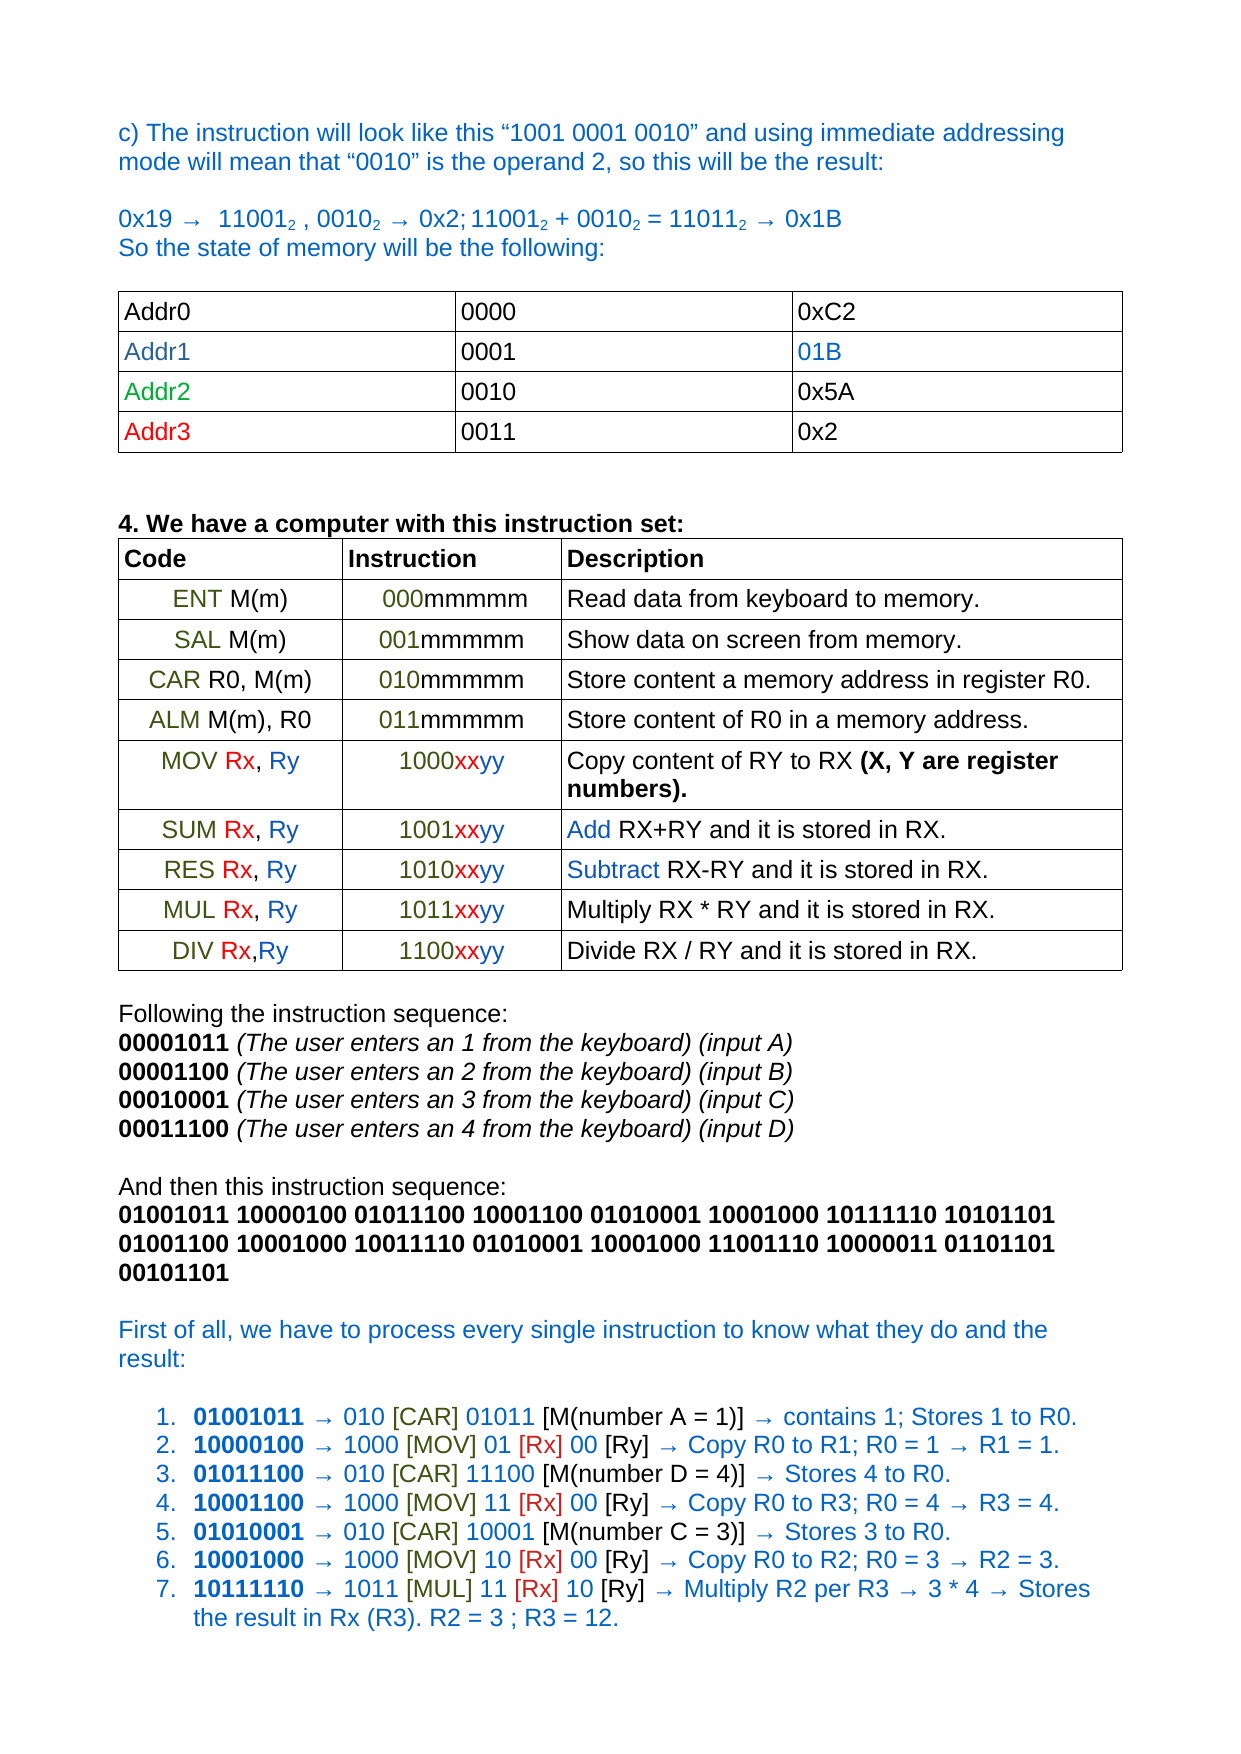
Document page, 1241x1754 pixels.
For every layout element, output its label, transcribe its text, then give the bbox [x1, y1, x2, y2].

table_cell ALM M(m), R0 [119, 700, 342, 740]
table_cell ENT M(m) [119, 580, 342, 619]
table_cell 000mmmmm [343, 580, 561, 619]
text And then this instruction sequence: [118, 1171, 1122, 1200]
table_cell 0001 [456, 332, 792, 371]
list 01011100 → 010 [CAR] 11100 [M(number D = 4)] → Stores 4 to R0. [156, 1459, 1122, 1488]
text First of all, we have to process every single instruction to know what they do and the result: [118, 1315, 1122, 1373]
table_cell 1010xxyy [343, 850, 561, 889]
table_cell 001mmmmm [343, 620, 561, 659]
table_cell 1100xxyy [343, 931, 561, 970]
table_header Description [562, 539, 1122, 579]
table_cell 1001xxyy [343, 810, 561, 849]
table_cell MOV Rx, Ry [119, 741, 342, 809]
text 00001011 (The user enters an 1 from the keyboard) (input A) [118, 1028, 1122, 1056]
text 00010001 (The user enters an 3 from the keyboard) (input C) [118, 1085, 1122, 1114]
table_cell 0x5A [793, 372, 1122, 411]
table_cell 1011xxyy [343, 890, 561, 930]
table_cell Store content a memory address in register R0. [562, 660, 1122, 699]
table_cell Multiply RX * RY and it is stored in RX. [562, 890, 1122, 930]
table_cell Read data from keyboard to memory. [562, 580, 1122, 619]
table_cell DIV Rx,Ry [119, 931, 342, 970]
list 10111110 → 1011 [MUL] 11 [Rx] 10 [Ry] → Multiply R2 per R3 → 3 * 4 → Stores the result in Rx (R3). R2 = 3 ; R3 = 12. [156, 1574, 1122, 1631]
table_cell Show data on screen from memory. [562, 620, 1122, 659]
text 01001011 10000100 01011100 10001100 01010001 10001000 10111110 10101101 [118, 1200, 1122, 1229]
table_cell Addr1 [119, 332, 455, 371]
table_cell 1000xxyy [343, 741, 561, 809]
table_header Instruction [343, 539, 561, 579]
list 10000100 → 1000 [MOV] 01 [Rx] 00 [Ry] → Copy R0 to R1; R0 = 1 → R1 = 1. [156, 1430, 1122, 1459]
table_cell 01B [793, 332, 1122, 371]
table_cell SAL M(m) [119, 620, 342, 659]
table_cell Store content of R0 in a memory address. [562, 700, 1122, 740]
table_cell MUL Rx, Ry [119, 890, 342, 930]
table_cell Copy content of RY to RX (X, Y are register numbers). [562, 741, 1122, 809]
table_cell 0010 [456, 372, 792, 411]
table_cell 0x2 [793, 412, 1122, 452]
table_cell Add RX+RY and it is stored in RX. [562, 810, 1122, 849]
list 10001100 → 1000 [MOV] 11 [Rx] 00 [Ry] → Copy R0 to R3; R0 = 4 → R3 = 4. [156, 1488, 1122, 1516]
text Following the instruction sequence: [118, 999, 1122, 1028]
table_header Addr0 [119, 292, 455, 331]
text 00001100 (The user enters an 2 from the keyboard) (input B) [118, 1056, 1122, 1085]
table_cell SUM Rx, Ry [119, 810, 342, 849]
text c) The instruction will look like this “1001 0001 0010” and using immediate addressing mode will mean that “0010” is the operand 2, so this will be the result: [118, 118, 1122, 176]
table_header 0xC2 [793, 292, 1122, 331]
text 0x19 → 110012 , 00102 → 0x2; 110012 + 00102 = 110112 → 0x1B [118, 204, 1122, 233]
list 10001000 → 1000 [MOV] 10 [Rx] 00 [Ry] → Copy R0 to R2; R0 = 3 → R2 = 3. [156, 1545, 1122, 1574]
list 01010001 → 010 [CAR] 10001 [M(number C = 3)] → Stores 3 to R0. [156, 1516, 1122, 1545]
text 00101101 [118, 1258, 1122, 1286]
text So the state of memory will be the following: [118, 233, 1122, 262]
table_cell 010mmmmm [343, 660, 561, 699]
table_header Code [119, 539, 342, 579]
table_cell Subtract RX-RY and it is stored in RX. [562, 850, 1122, 889]
table_cell Addr3 [119, 412, 455, 452]
table_cell Addr2 [119, 372, 455, 411]
table_cell 011mmmmm [343, 700, 561, 740]
table_cell CAR R0, M(m) [119, 660, 342, 699]
text 00011100 (The user enters an 4 from the keyboard) (input D) [118, 1114, 1122, 1143]
table_header 0000 [456, 292, 792, 331]
list 01001011 → 010 [CAR] 01011 [M(number A = 1)] → contains 1; Stores 1 to R0. [156, 1401, 1122, 1430]
text 4. We have a computer with this instruction set: [118, 509, 1122, 538]
table_cell 0011 [456, 412, 792, 452]
table_cell RES Rx, Ry [119, 850, 342, 889]
table_cell Divide RX / RY and it is stored in RX. [562, 931, 1122, 970]
text 01001100 10001000 10011110 01010001 10001000 11001110 10000011 01101101 [118, 1229, 1122, 1258]
